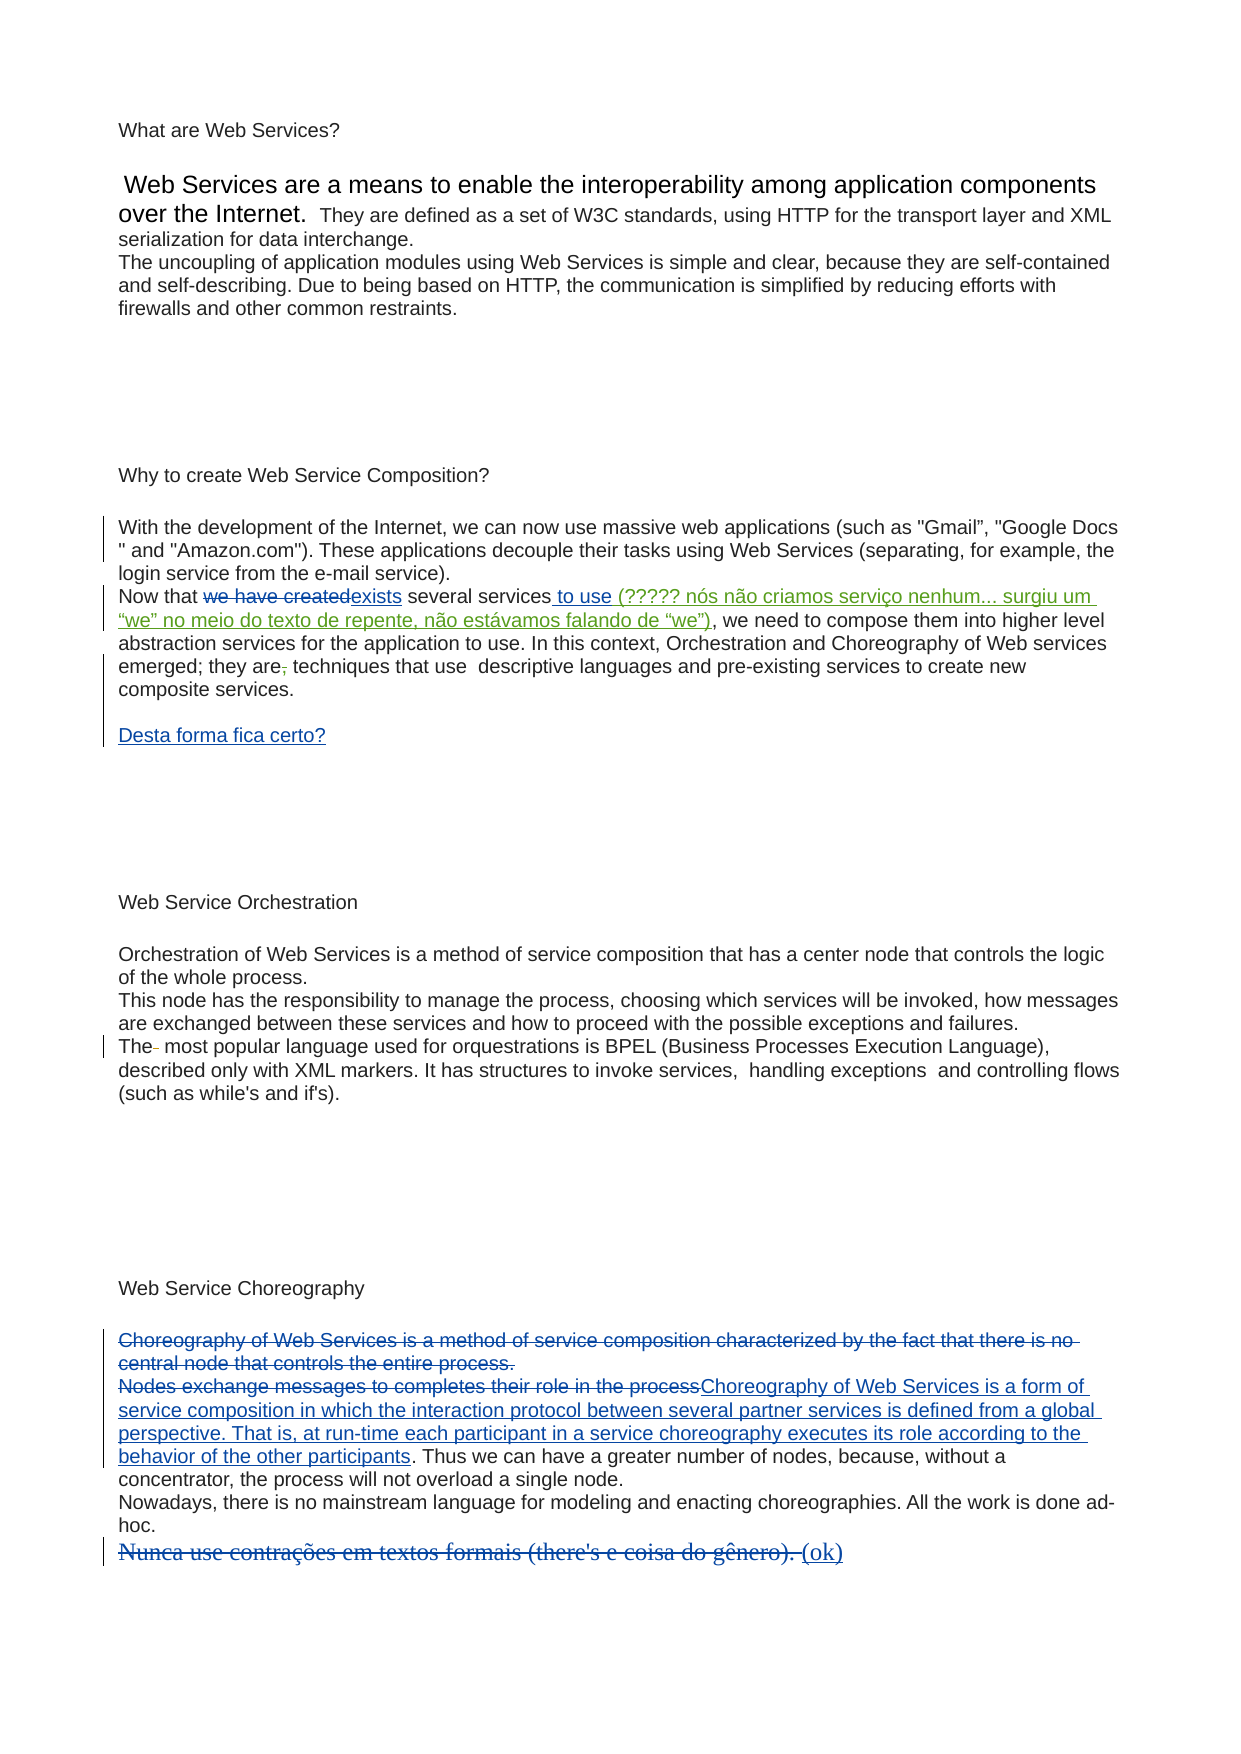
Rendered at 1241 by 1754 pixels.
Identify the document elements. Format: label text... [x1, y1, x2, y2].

text Why to create Web Service Composition? [118, 464, 1122, 487]
text Now that exists several services to use (????? nós não criamos serviço nenhum... surgiu um “we” no meio do texto de repente, não estávamos falando de “we”), we need to compose them into higher level abstraction services for the application to use. In this context, Orchestration and Choreography of Web services emerged; they are techniques that use descriptive languages and pre-existing services to create new composite services. [118, 585, 1122, 701]
text Web Service Choreography [118, 1277, 1122, 1300]
text What are Web Services? [118, 118, 1122, 141]
text Nowadays, there is no mainstream language for modeling and enacting choreographies. All the work is done ad-hoc. [118, 1491, 1122, 1537]
text Web Service Orchestration [118, 891, 1122, 914]
text With the development of the Internet, we can now use massive web applications (such as "Gmail”, "Google Docs" and "Amazon.com"). These applications decouple their tasks using Web Services (separating, for example, the login service from the e-mail service). [118, 516, 1122, 585]
text Orchestration of Web Services is a method of service composition that has a center node that controls the logic of the whole process. [118, 942, 1122, 989]
text The most popular language used for orquestrations is BPEL (Business Processes Execution Language), described only with XML markers. It has structures to invoke services, handling exceptions and controlling flows (such as while's and if's). [118, 1035, 1122, 1104]
text This node has the responsibility to manage the process, choosing which services will be invoked, how messages are exchanged between these services and how to proceed with the possible exceptions and failures. [118, 989, 1122, 1035]
text Choreography of Web Services is a form of service composition in which the interaction protocol between several partner services is defined from a global perspective. That is, at run-time each participant in a service choreography executes its role according to the behavior of the other participants. Thus we can have a greater number of nodes, because, without a concentrator, the process will not overload a single node. [118, 1329, 1122, 1375]
text Desta forma fica certo? [118, 724, 1122, 747]
text Web Services are a means to enable the interoperability among application components over the Internet. They are defined as a set of W3C standards, using HTTP for the transport layer and XML serialization for data interchange. [118, 170, 1122, 251]
text The uncoupling of application modules using Web Services is simple and clear, because they are self-contained and self-describing. Due to being based on HTTP, the communication is simplified by reducing efforts with firewalls and other common restraints. [118, 251, 1122, 320]
text (ok) [118, 1537, 1122, 1566]
